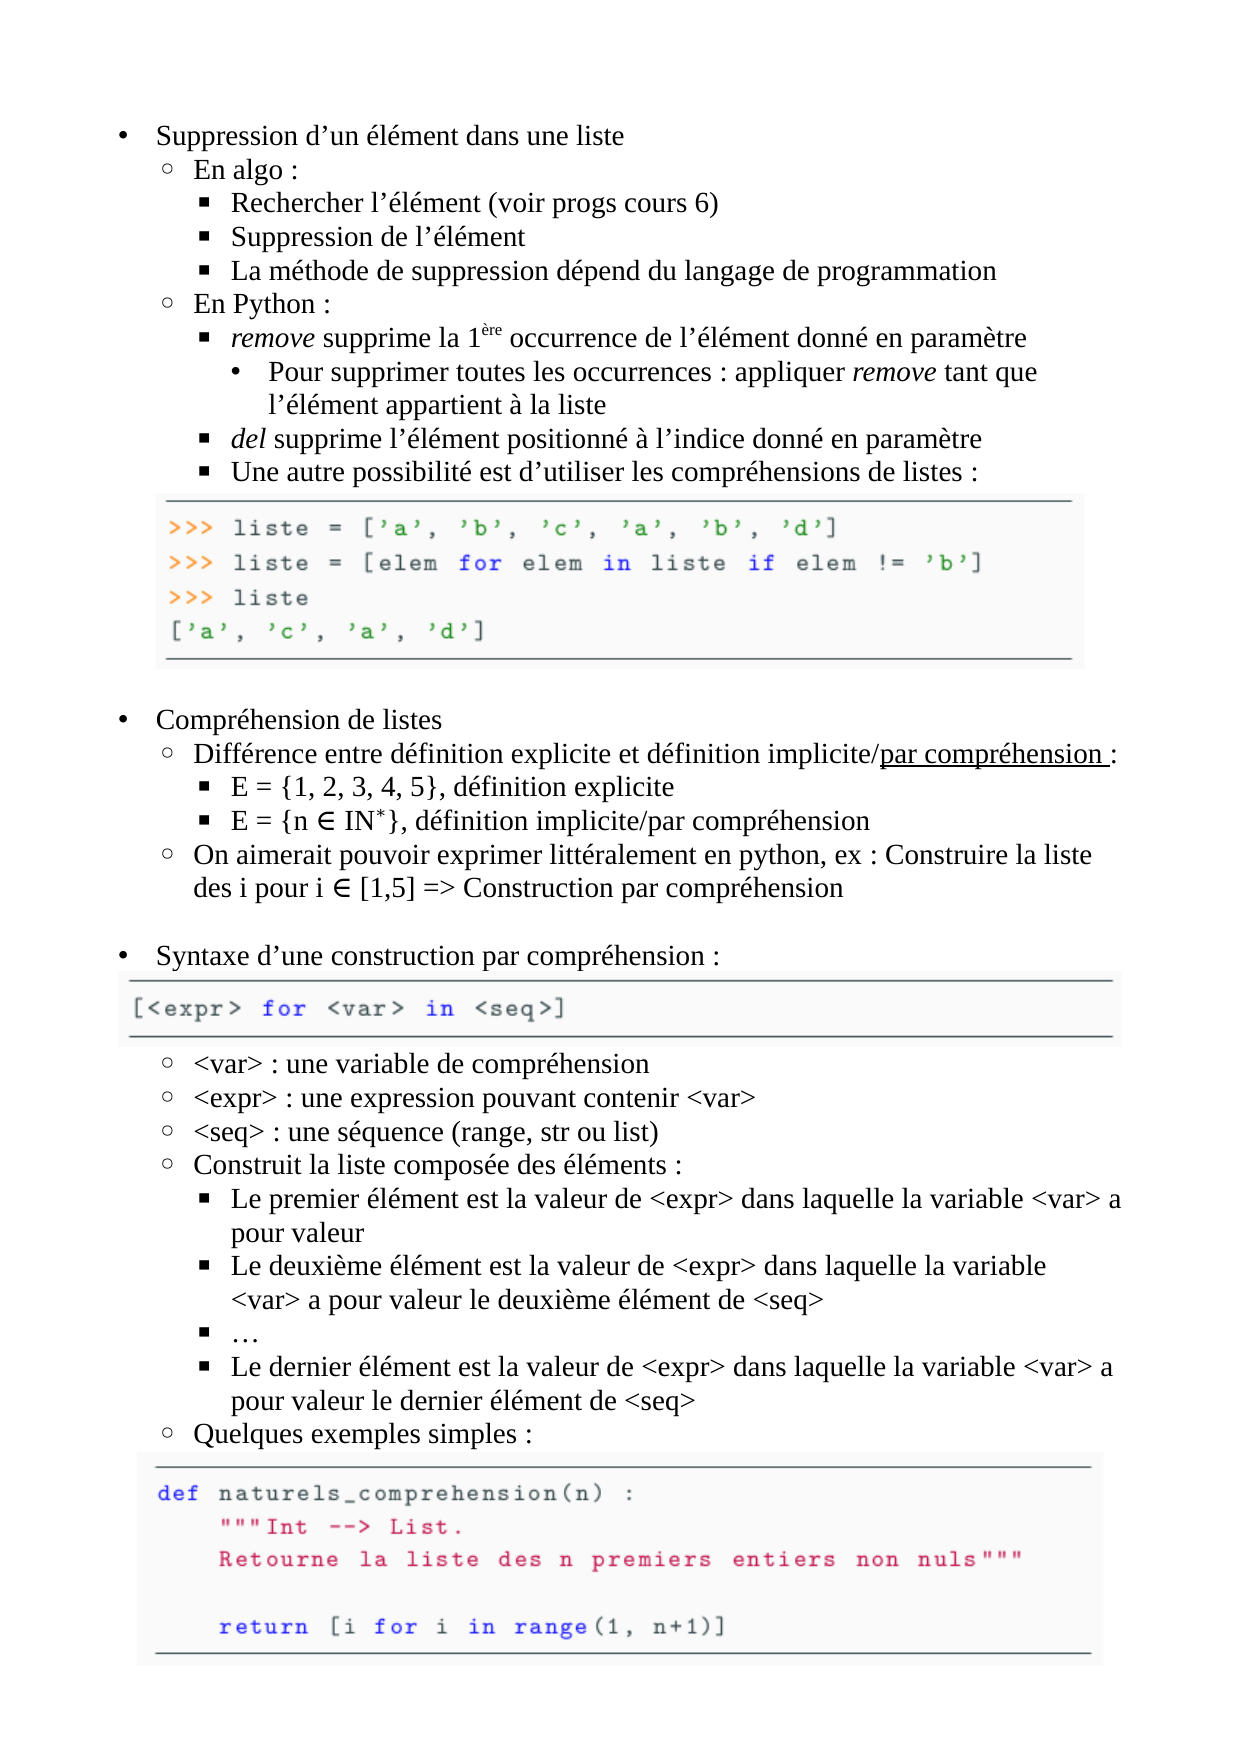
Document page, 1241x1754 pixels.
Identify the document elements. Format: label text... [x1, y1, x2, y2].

list Quelques exemples simples : [156, 1416, 1122, 1450]
list Une autre possibilité est d’utiliser les compréhensions de listes : [193, 454, 1122, 488]
list Suppression de l’élément [193, 219, 1122, 253]
list del supprime l’élément positionné à l’indice donné en paramètre [193, 421, 1122, 454]
list Différence entre définition explicite et définition implicite/par compréhension : [156, 736, 1122, 769]
list Rechercher l’élément (voir progs cours 6) [193, 185, 1122, 219]
list Compréhension de listes [118, 702, 1122, 736]
list Le deuxième élément est la valeur de <expr> dans laquelle la variable <var> a pour valeur le deuxième élément de <seq> [193, 1248, 1122, 1315]
list Suppression d’un élément dans une liste [118, 118, 1122, 152]
list La méthode de suppression dépend du langage de programmation [193, 253, 1122, 286]
list Syntaxe d’une construction par compréhension : [118, 938, 1122, 971]
list On aimerait pouvoir exprimer littéralement en python, ex : Construire la liste des i pour i ∈ [1,5] => Construction par compréhension [156, 837, 1122, 904]
list remove supprime la 1ère occurrence de l’élément donné en paramètre [193, 320, 1122, 354]
list Construit la liste composée des éléments : [156, 1147, 1122, 1181]
picture [155, 493, 1085, 669]
picture [118, 971, 1123, 1047]
list <expr> : une expression pouvant contenir <var> [156, 1080, 1122, 1114]
list E = {1, 2, 3, 4, 5}, définition explicite [193, 769, 1122, 803]
picture [136, 1452, 1104, 1666]
list Pour supprimer toutes les occurrences : appliquer remove tant que l’élément appartient à la liste [231, 354, 1122, 421]
list <var> : une variable de compréhension [156, 1047, 1122, 1080]
list Le dernier élément est la valeur de <expr> dans laquelle la variable <var> a pour valeur le dernier élément de <seq> [193, 1349, 1122, 1416]
list … [193, 1315, 1122, 1349]
list E = {n ∈ IN∗}, définition implicite/par compréhension [193, 803, 1122, 837]
list En algo : [156, 152, 1122, 185]
list <seq> : une séquence (range, str ou list) [156, 1114, 1122, 1147]
list En Python : [156, 286, 1122, 320]
list Le premier élément est la valeur de <expr> dans laquelle la variable <var> a pour valeur [193, 1181, 1122, 1248]
